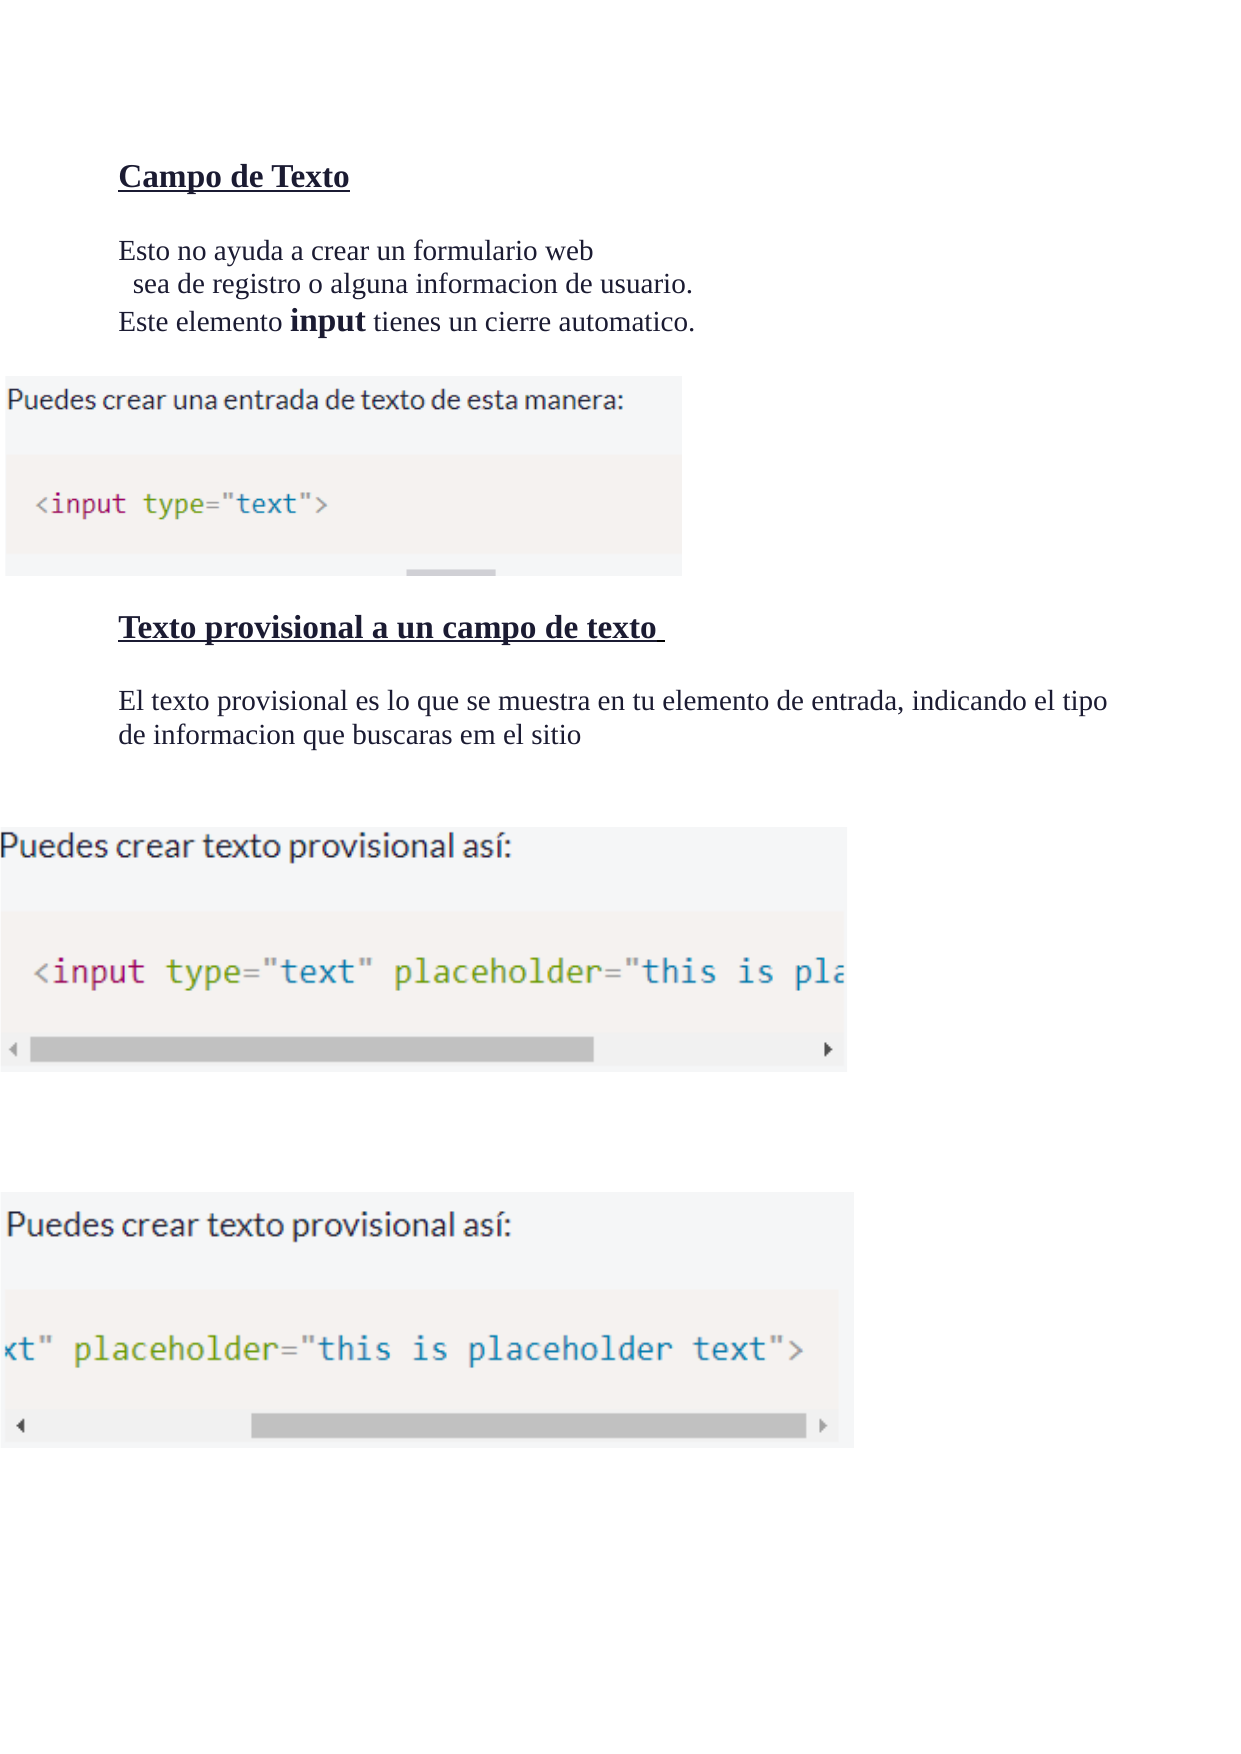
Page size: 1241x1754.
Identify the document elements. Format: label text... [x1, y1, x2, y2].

text Este elemento input tienes un cierre automatico. [118, 300, 1122, 338]
text El texto provisional es lo que se muestra en tu elemento de entrada, indicando el tipo de informacion que buscaras em el sitio [118, 683, 1122, 751]
picture [0, 827, 848, 1072]
picture [0, 1192, 854, 1448]
text sea de registro o alguna informacion de usuario. [118, 267, 1122, 300]
text Texto provisional a un campo de texto [118, 607, 1122, 645]
text Campo de Texto [118, 156, 1122, 195]
picture [5, 376, 682, 576]
text Esto no ayuda a crear un formulario web [118, 233, 1122, 267]
